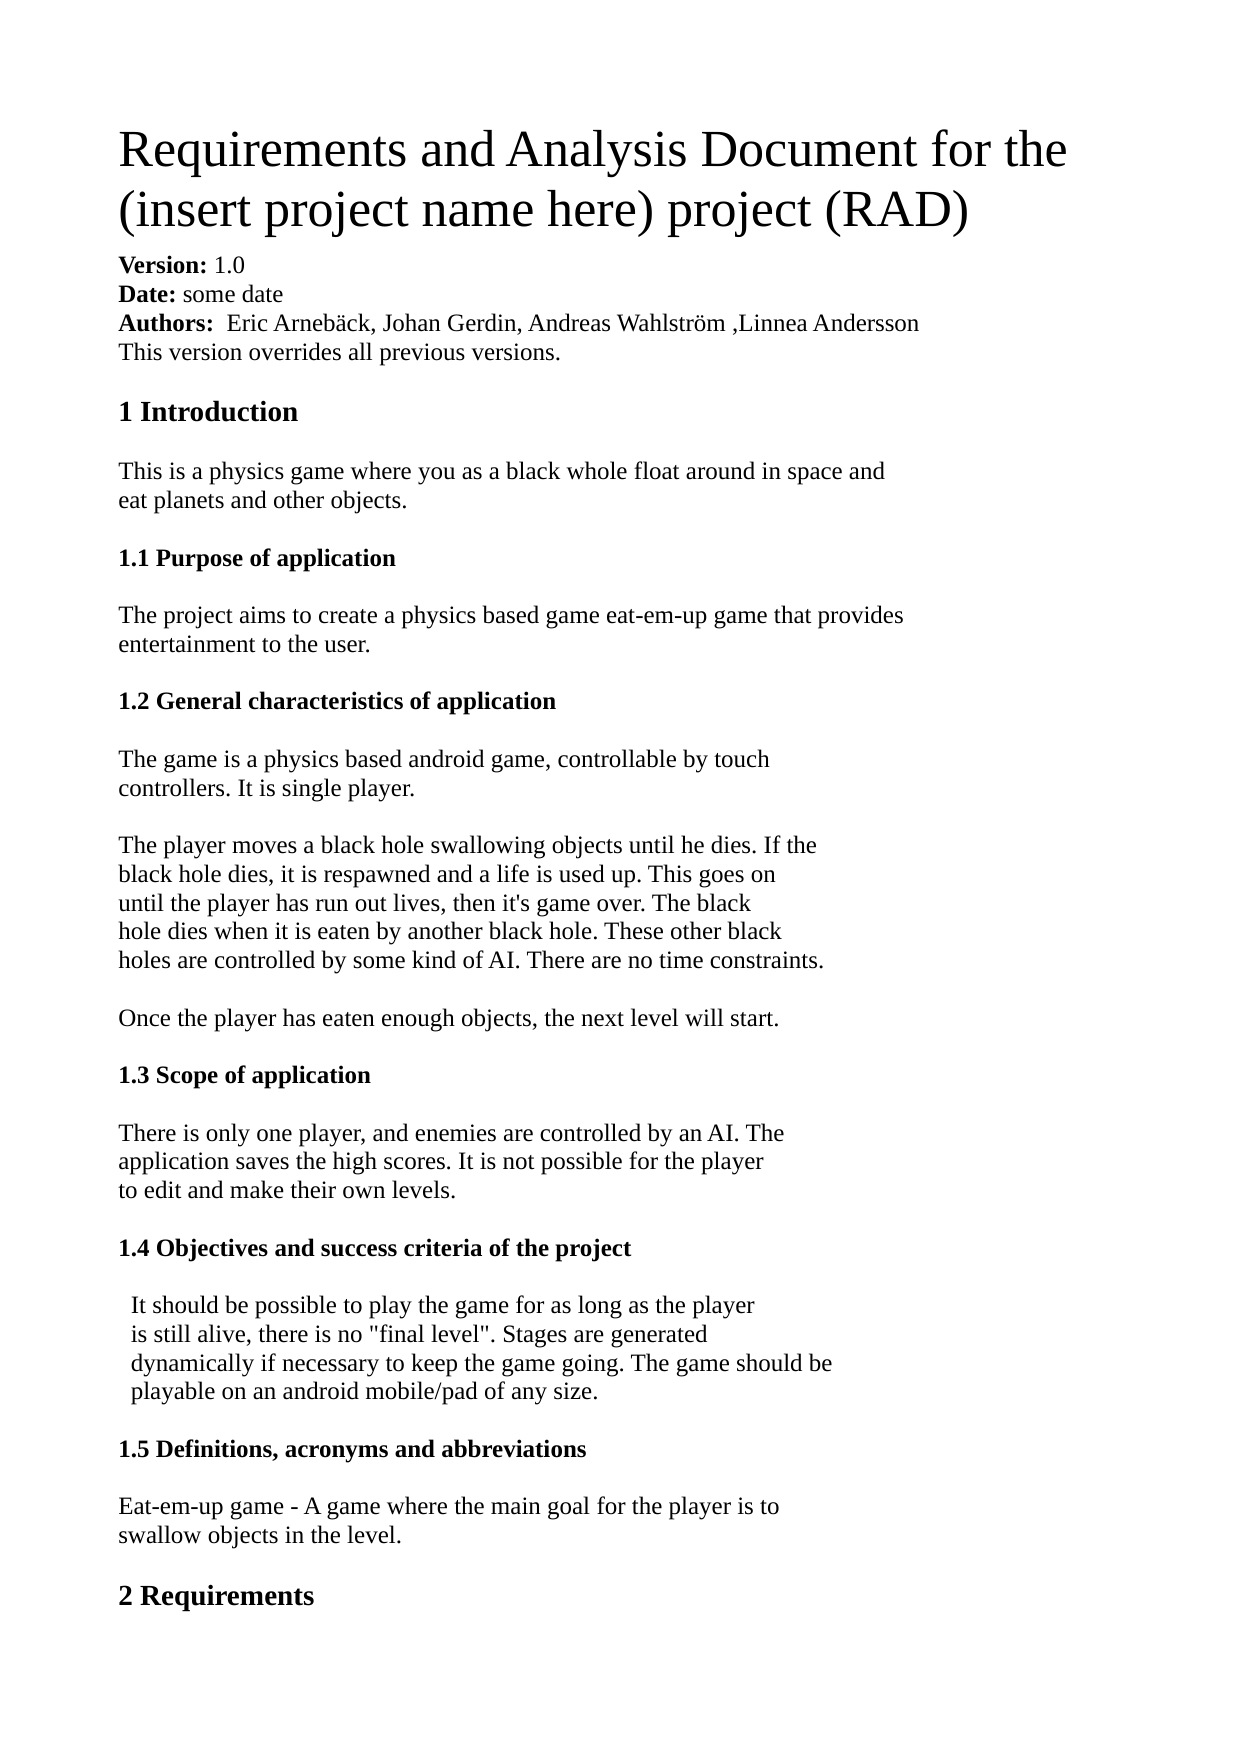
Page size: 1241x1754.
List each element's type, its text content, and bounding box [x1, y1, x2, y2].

text Eat-em-up game - A game where the main goal for the player is to [118, 1491, 1122, 1520]
text eat planets and other objects. [118, 485, 1122, 514]
text playable on an android mobile/pad of any size. [118, 1376, 1122, 1405]
text The game is a physics based android game, controllable by touch [118, 744, 1122, 773]
text application saves the high scores. It is not possible for the player [118, 1146, 1122, 1175]
text hole dies when it is eaten by another black hole. These other black [118, 916, 1122, 945]
text controllers. It is single player. [118, 773, 1122, 801]
text Once the player has eaten enough objects, the next level will start. [118, 1003, 1122, 1031]
text There is only one player, and enemies are controlled by an AI. The [118, 1118, 1122, 1146]
text Version: 1.0 [118, 250, 1122, 279]
text until the player has run out lives, then it's game over. The black [118, 888, 1122, 916]
text 1.4 Objectives and success criteria of the project [118, 1233, 1122, 1261]
text 1.2 General characteristics of application [118, 686, 1122, 715]
text This is a physics game where you as a black whole float around in space and [118, 456, 1122, 485]
text entertainment to the user. [118, 629, 1122, 658]
text black hole dies, it is respawned and a life is used up. This goes on [118, 859, 1122, 888]
text This version overrides all previous versions. [118, 337, 1122, 365]
text swallow objects in the level. [118, 1520, 1122, 1549]
text holes are controlled by some kind of AI. There are no time constraints. [118, 945, 1122, 974]
text to edit and make their own levels. [118, 1175, 1122, 1204]
text It should be possible to play the game for as long as the player [118, 1290, 1122, 1319]
text 2 Requirements [118, 1578, 1122, 1611]
text is still alive, there is no "final level". Stages are generated [118, 1319, 1122, 1348]
text The project aims to create a physics based game eat-em-up game that provides [118, 600, 1122, 629]
text 1.5 Definitions, acronyms and abbreviations [118, 1434, 1122, 1463]
text The player moves a black hole swallowing objects until he dies. If the [118, 830, 1122, 859]
text dynamically if necessary to keep the game going. The game should be [118, 1348, 1122, 1376]
text 1.1 Purpose of application [118, 543, 1122, 571]
text 1 Introduction [118, 394, 1122, 428]
text Authors: Eric Arnebäck, Johan Gerdin, Andreas Wahlström ,Linnea Andersson [118, 308, 1122, 337]
text Date: some date [118, 279, 1122, 308]
text Requirements and Analysis Document for the (insert project name here) project (RAD) [118, 118, 1122, 238]
text 1.3 Scope of application [118, 1060, 1122, 1089]
